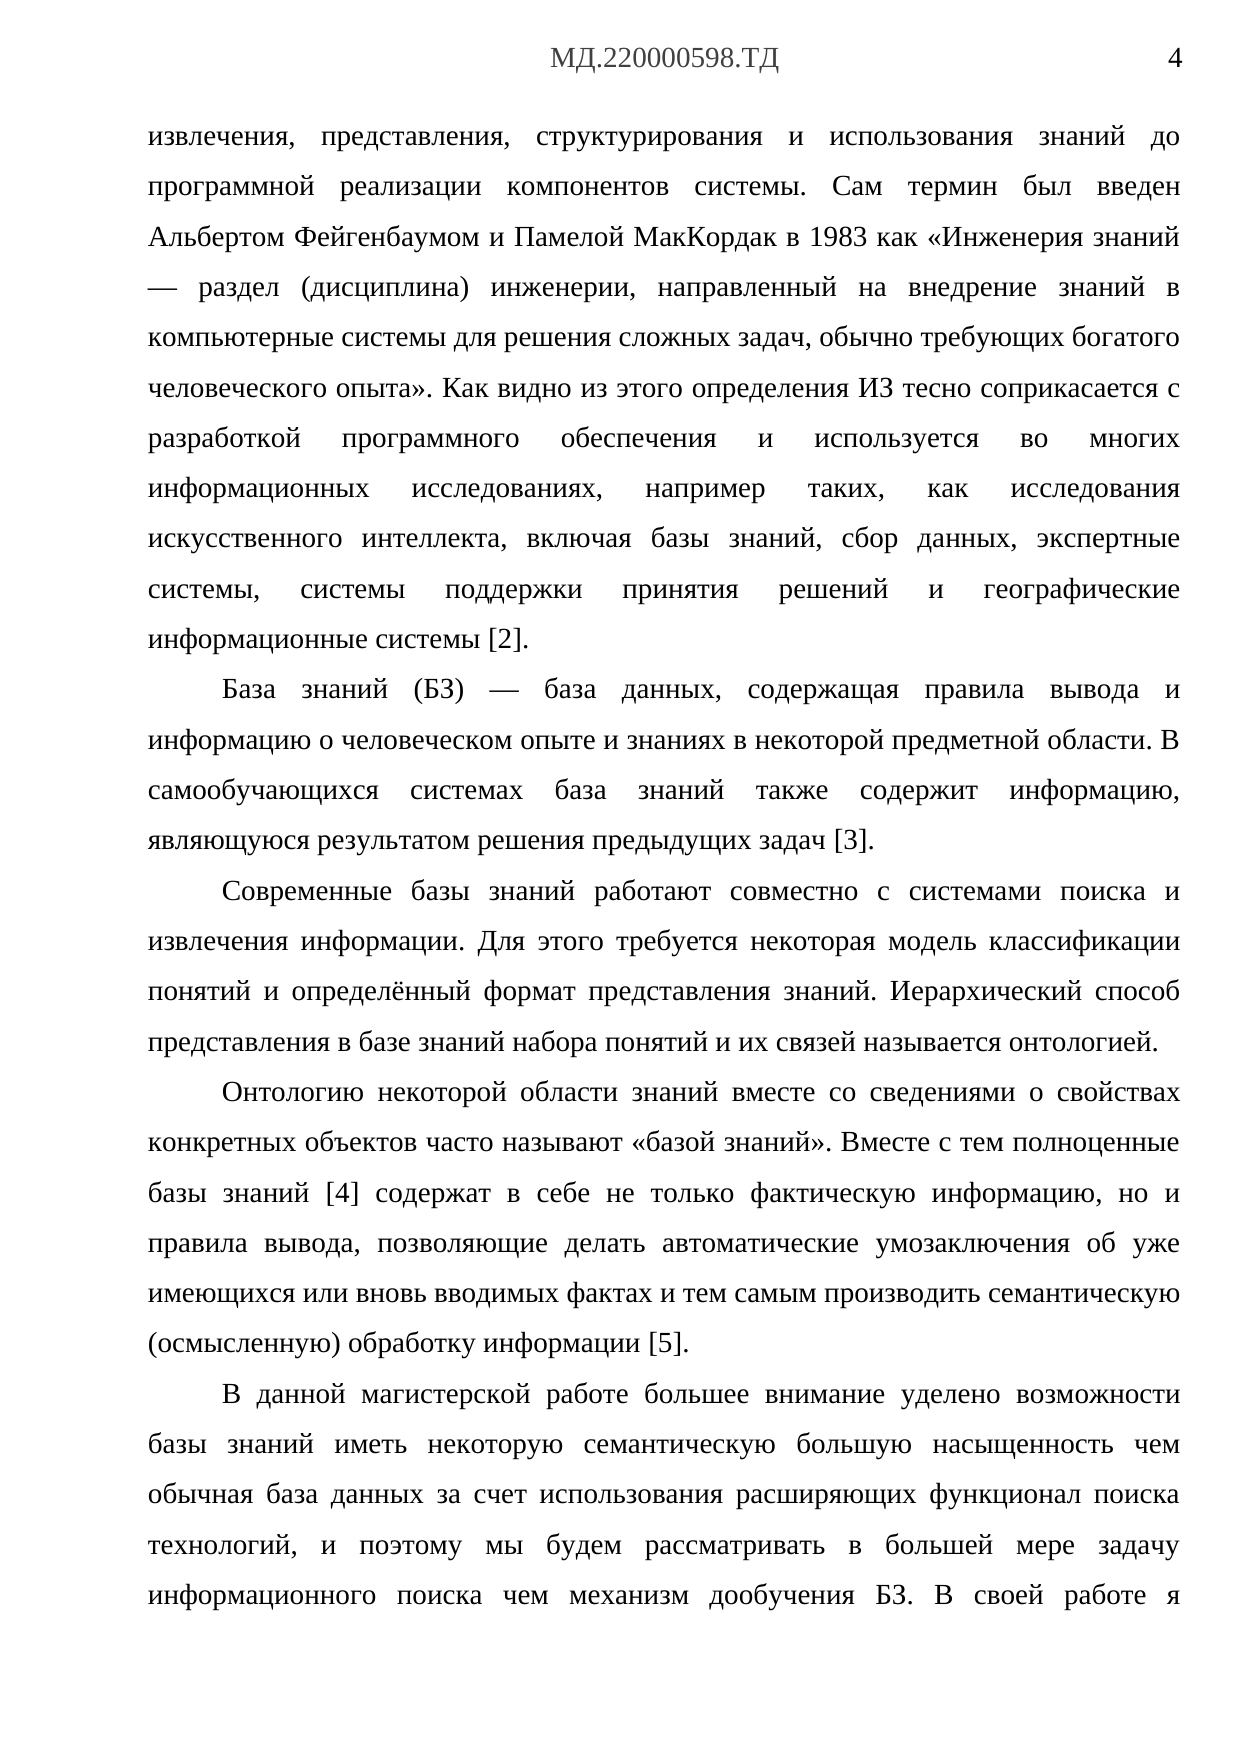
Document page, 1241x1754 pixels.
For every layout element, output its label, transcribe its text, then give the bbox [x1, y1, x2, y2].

text База знаний (БЗ) — база данных, содержащая правила вывода и информацию о человеческом опыте и знаниях в некоторой предметной области. В самообучающихся системах база знаний также содержит информацию, являющуюся результатом решения предыдущих задач [3]. [148, 672, 1181, 856]
text Онтологию некоторой области знаний вместе со сведениями о свойствах конкретных объектов часто называют «базой знаний». Вместе с тем полноценные базы знаний [4] содержат в себе не только фактическую информацию, но и правила вывода, позволяющие делать автоматические умозаключения об уже имеющихся или вновь вводимых фактах и тем самым производить семантическую (осмысленную) обработку информации [5]. [148, 1074, 1181, 1359]
text Современные базы знаний работают совместно с системами поиска и извлечения информации. Для этого требуется некоторая модель классификации понятий и определённый формат представления знаний. Иерархический способ представления в базе знаний набора понятий и их связей называется онтологией. [148, 873, 1181, 1057]
text извлечения, представления, структурирования и использования знаний до программной реализации компонентов системы. Сам термин был введен Альбертом Фейгенбаумом и Памелой МакКордак в 1983 как «Инженерия знаний — раздел (дисциплина) инженерии, направленный на внедрение знаний в компьютерные системы для решения сложных задач, обычно требующих богатого человеческого опыта». Как видно из этого определения ИЗ тесно соприкасается с разработкой программного обеспечения и используется во многих информационных исследованиях, например таких, как исследования искусственного интеллекта, включая базы знаний, сбор данных, экспертные системы, системы поддержки принятия решений и географические информационные системы [2]. [148, 118, 1181, 655]
text В данной магистерской работе большее внимание уделено возможности базы знаний иметь некоторую семантическую большую насыщенность чем обычная база данных за счет использования расширяющих функционал поиска технологий, и поэтому мы будем рассматривать в большей мере задачу информационного поиска чем механизм дообучения БЗ. В своей работе я [148, 1376, 1181, 1611]
